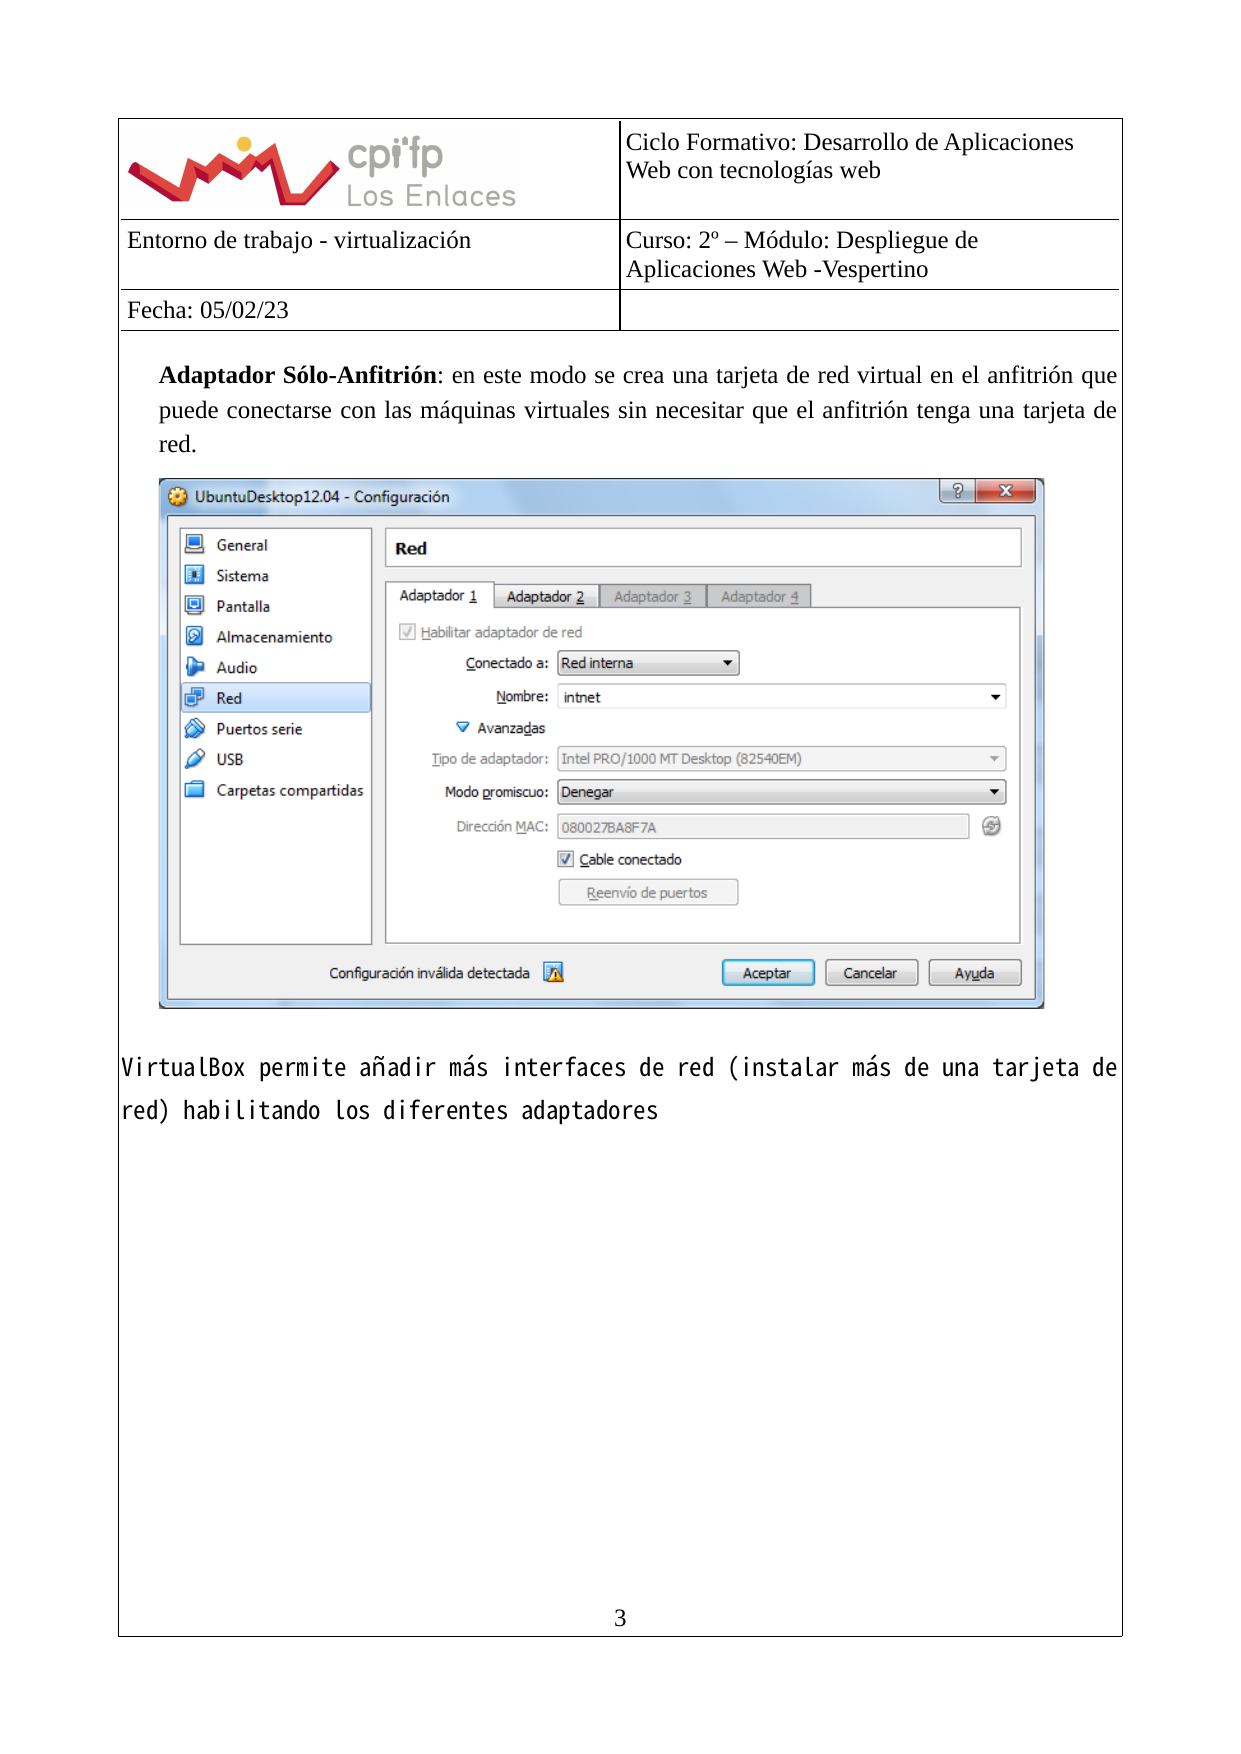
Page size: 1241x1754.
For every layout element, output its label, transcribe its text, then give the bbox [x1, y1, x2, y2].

picture [158, 478, 1045, 1009]
text VirtualBox permite añadir más interfaces de red (instalar más de una tarjeta de red) habilitando los diferentes adaptadores [121, 1047, 1119, 1127]
picture [123, 129, 520, 213]
text Adaptador Sólo-Anfitrión: en este modo se crea una tarjeta de red virtual en el anfitrión que puede conectarse con las máquinas virtuales sin necesitar que el anfitrión tenga una tarjeta de red. [159, 361, 1119, 458]
